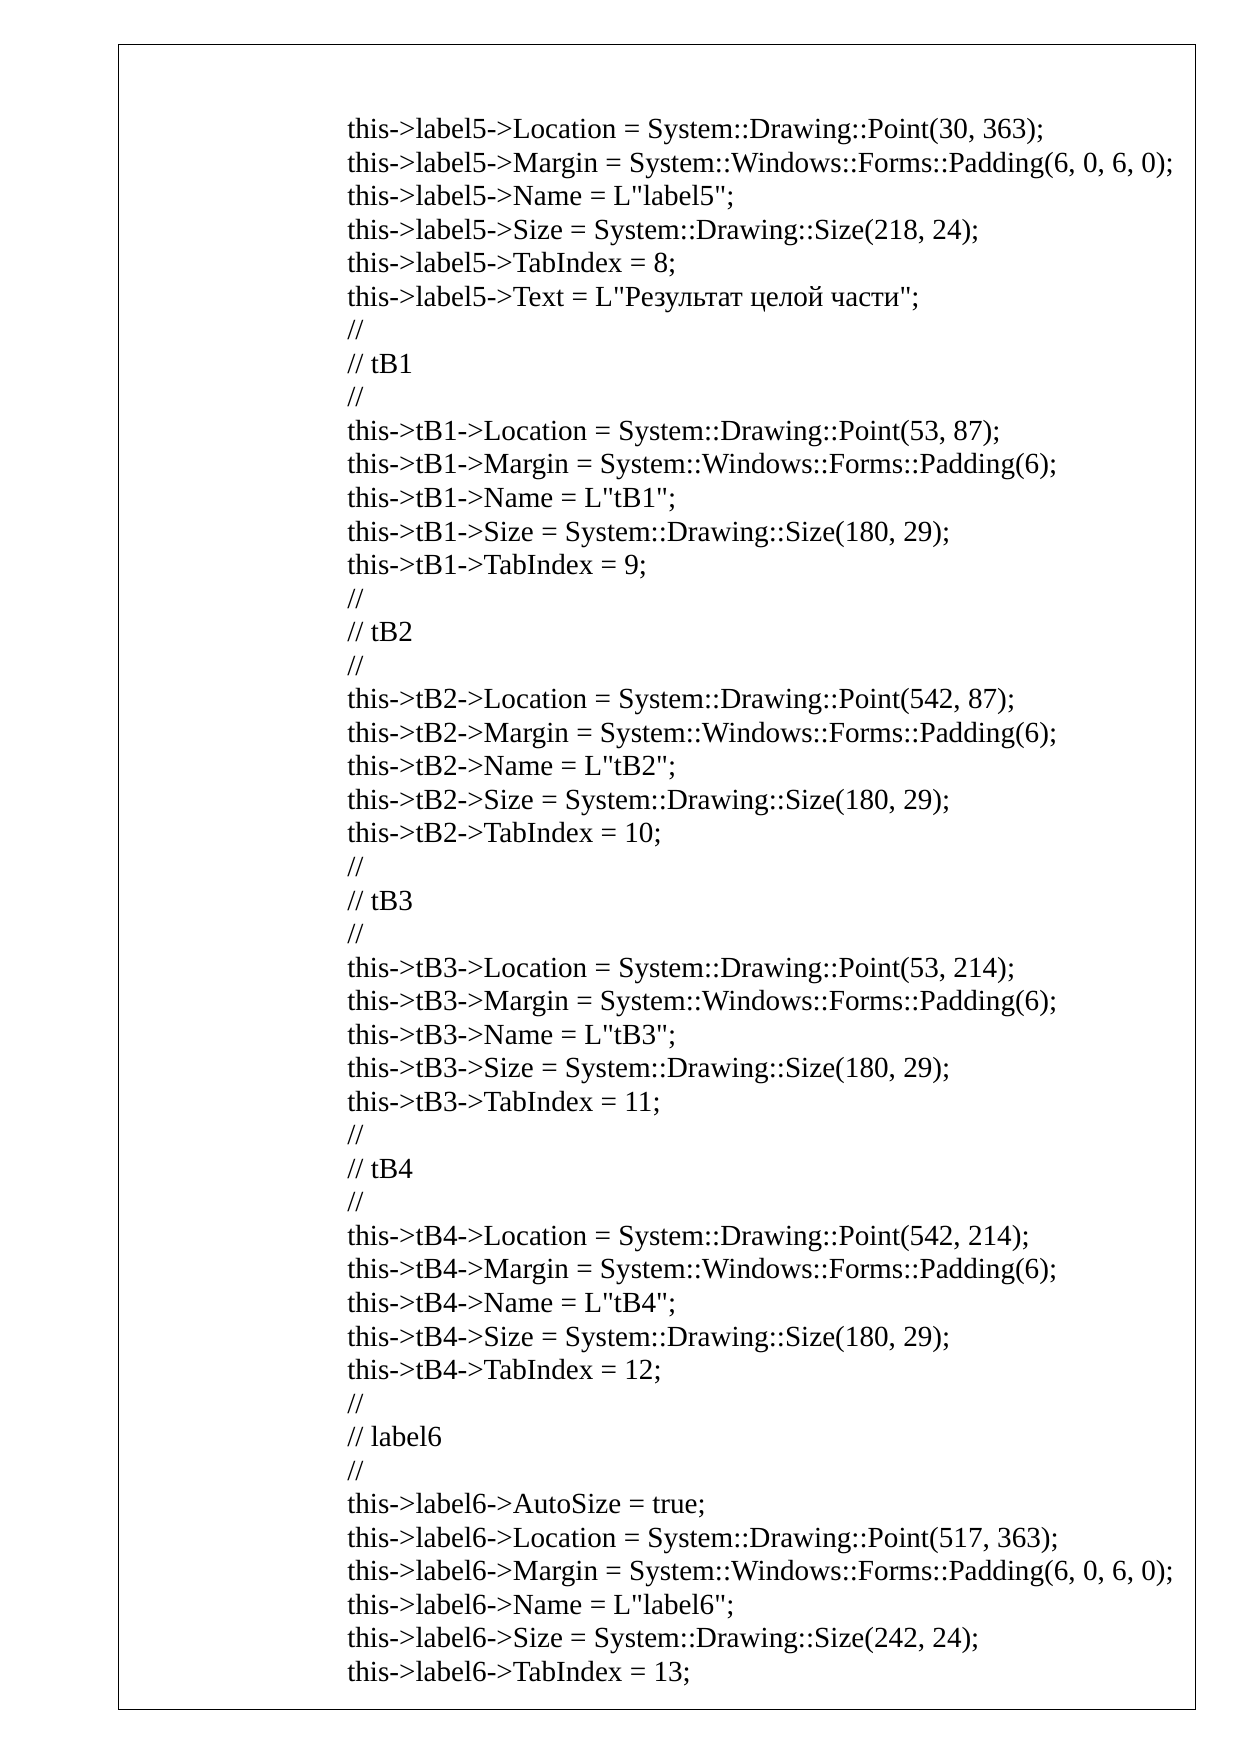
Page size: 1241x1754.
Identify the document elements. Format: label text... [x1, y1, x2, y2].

text this->tB3->TabIndex = 11; [122, 1084, 1192, 1117]
text this->tB3->Name = L"tB3"; [122, 1017, 1192, 1050]
text this->tB1->Size = System::Drawing::Size(180, 29); [122, 514, 1192, 547]
text this->tB3->Margin = System::Windows::Forms::Padding(6); [122, 983, 1192, 1017]
text // [122, 312, 1192, 346]
text this->tB2->Size = System::Drawing::Size(180, 29); [122, 782, 1192, 816]
text // tB4 [122, 1151, 1192, 1184]
text this->label6->TabIndex = 13; [122, 1654, 1192, 1688]
text this->label5->Location = System::Drawing::Point(30, 363); [122, 111, 1192, 145]
text this->label5->TabIndex = 8; [122, 245, 1192, 279]
text this->tB4->Location = System::Drawing::Point(542, 214); [122, 1218, 1192, 1252]
text this->label5->Size = System::Drawing::Size(218, 24); [122, 212, 1192, 245]
text this->tB1->Name = L"tB1"; [122, 480, 1192, 514]
text // tB1 [122, 346, 1192, 379]
text this->tB4->Size = System::Drawing::Size(180, 29); [122, 1319, 1192, 1352]
text this->tB1->Location = System::Drawing::Point(53, 87); [122, 413, 1192, 447]
text // [122, 1184, 1192, 1218]
text // [122, 1117, 1192, 1151]
text this->label5->Name = L"label5"; [122, 178, 1192, 212]
text this->label5->Margin = System::Windows::Forms::Padding(6, 0, 6, 0); [122, 145, 1192, 178]
text // tB2 [122, 614, 1192, 648]
text this->tB3->Size = System::Drawing::Size(180, 29); [122, 1050, 1192, 1084]
text this->tB3->Location = System::Drawing::Point(53, 214); [122, 950, 1192, 983]
text this->label6->Margin = System::Windows::Forms::Padding(6, 0, 6, 0); [122, 1553, 1192, 1587]
text // [122, 581, 1192, 614]
text this->tB4->TabIndex = 12; [122, 1352, 1192, 1386]
text this->tB2->TabIndex = 10; [122, 816, 1192, 849]
text this->tB2->Name = L"tB2"; [122, 748, 1192, 782]
text // [122, 379, 1192, 413]
text // [122, 1386, 1192, 1419]
text this->label6->AutoSize = true; [122, 1486, 1192, 1520]
text // [122, 1453, 1192, 1486]
text this->label6->Name = L"label6"; [122, 1587, 1192, 1621]
text // [122, 916, 1192, 950]
text this->label5->Text = L"Результат целой части"; [122, 279, 1192, 312]
text this->tB2->Location = System::Drawing::Point(542, 87); [122, 681, 1192, 715]
text // [122, 849, 1192, 883]
text // [122, 648, 1192, 681]
text this->tB2->Margin = System::Windows::Forms::Padding(6); [122, 715, 1192, 748]
text this->tB1->TabIndex = 9; [122, 547, 1192, 581]
text this->label6->Size = System::Drawing::Size(242, 24); [122, 1621, 1192, 1654]
text this->tB1->Margin = System::Windows::Forms::Padding(6); [122, 447, 1192, 480]
text this->tB4->Margin = System::Windows::Forms::Padding(6); [122, 1252, 1192, 1285]
text // label6 [122, 1419, 1192, 1453]
text this->tB4->Name = L"tB4"; [122, 1285, 1192, 1319]
text // tB3 [122, 883, 1192, 916]
text this->label6->Location = System::Drawing::Point(517, 363); [122, 1520, 1192, 1553]
